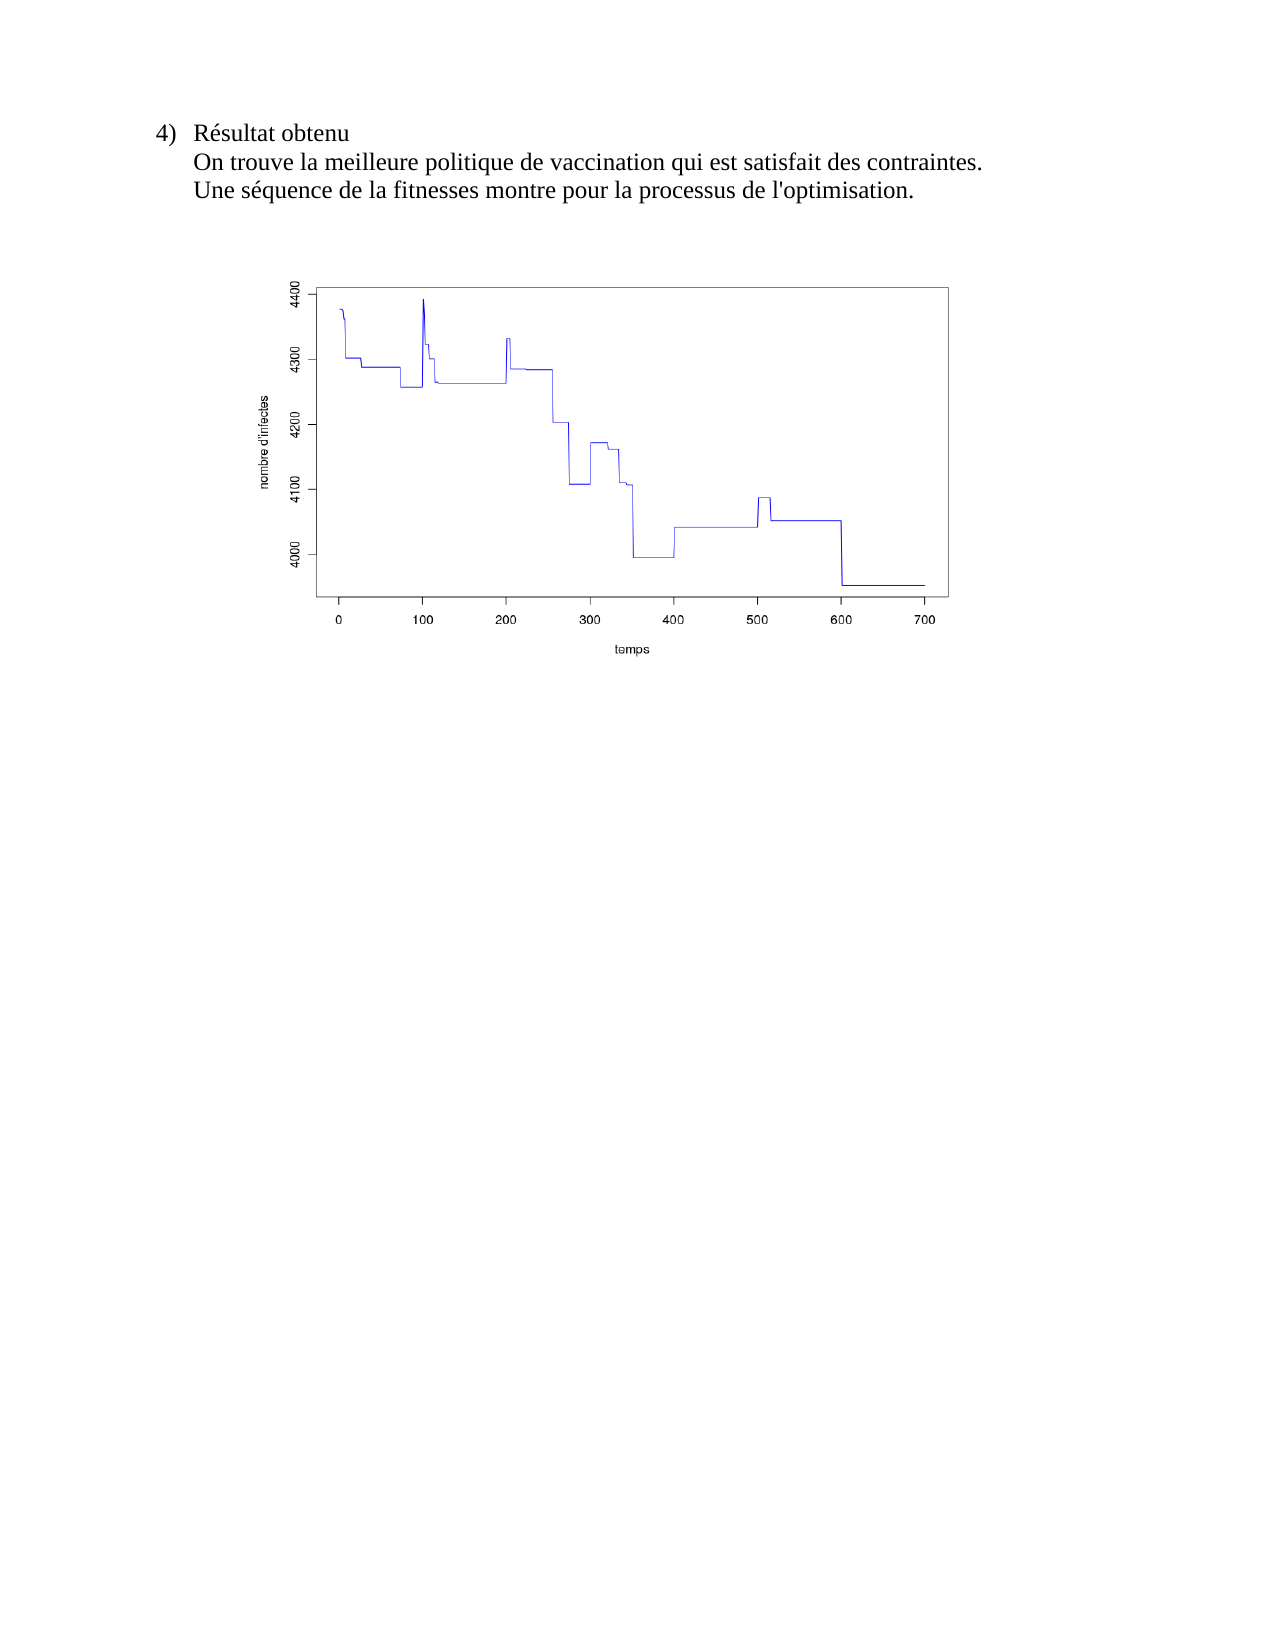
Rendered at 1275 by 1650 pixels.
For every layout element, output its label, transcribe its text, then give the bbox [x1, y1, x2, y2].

list On trouve la meilleure politique de vaccination qui est satisfait des contraintes. [156, 147, 1157, 176]
list Une séquence de la fitnesses montre pour la processus de l'optimisation. [156, 176, 1157, 204]
list Résultat obtenu [156, 118, 1157, 147]
picture [257, 243, 970, 663]
